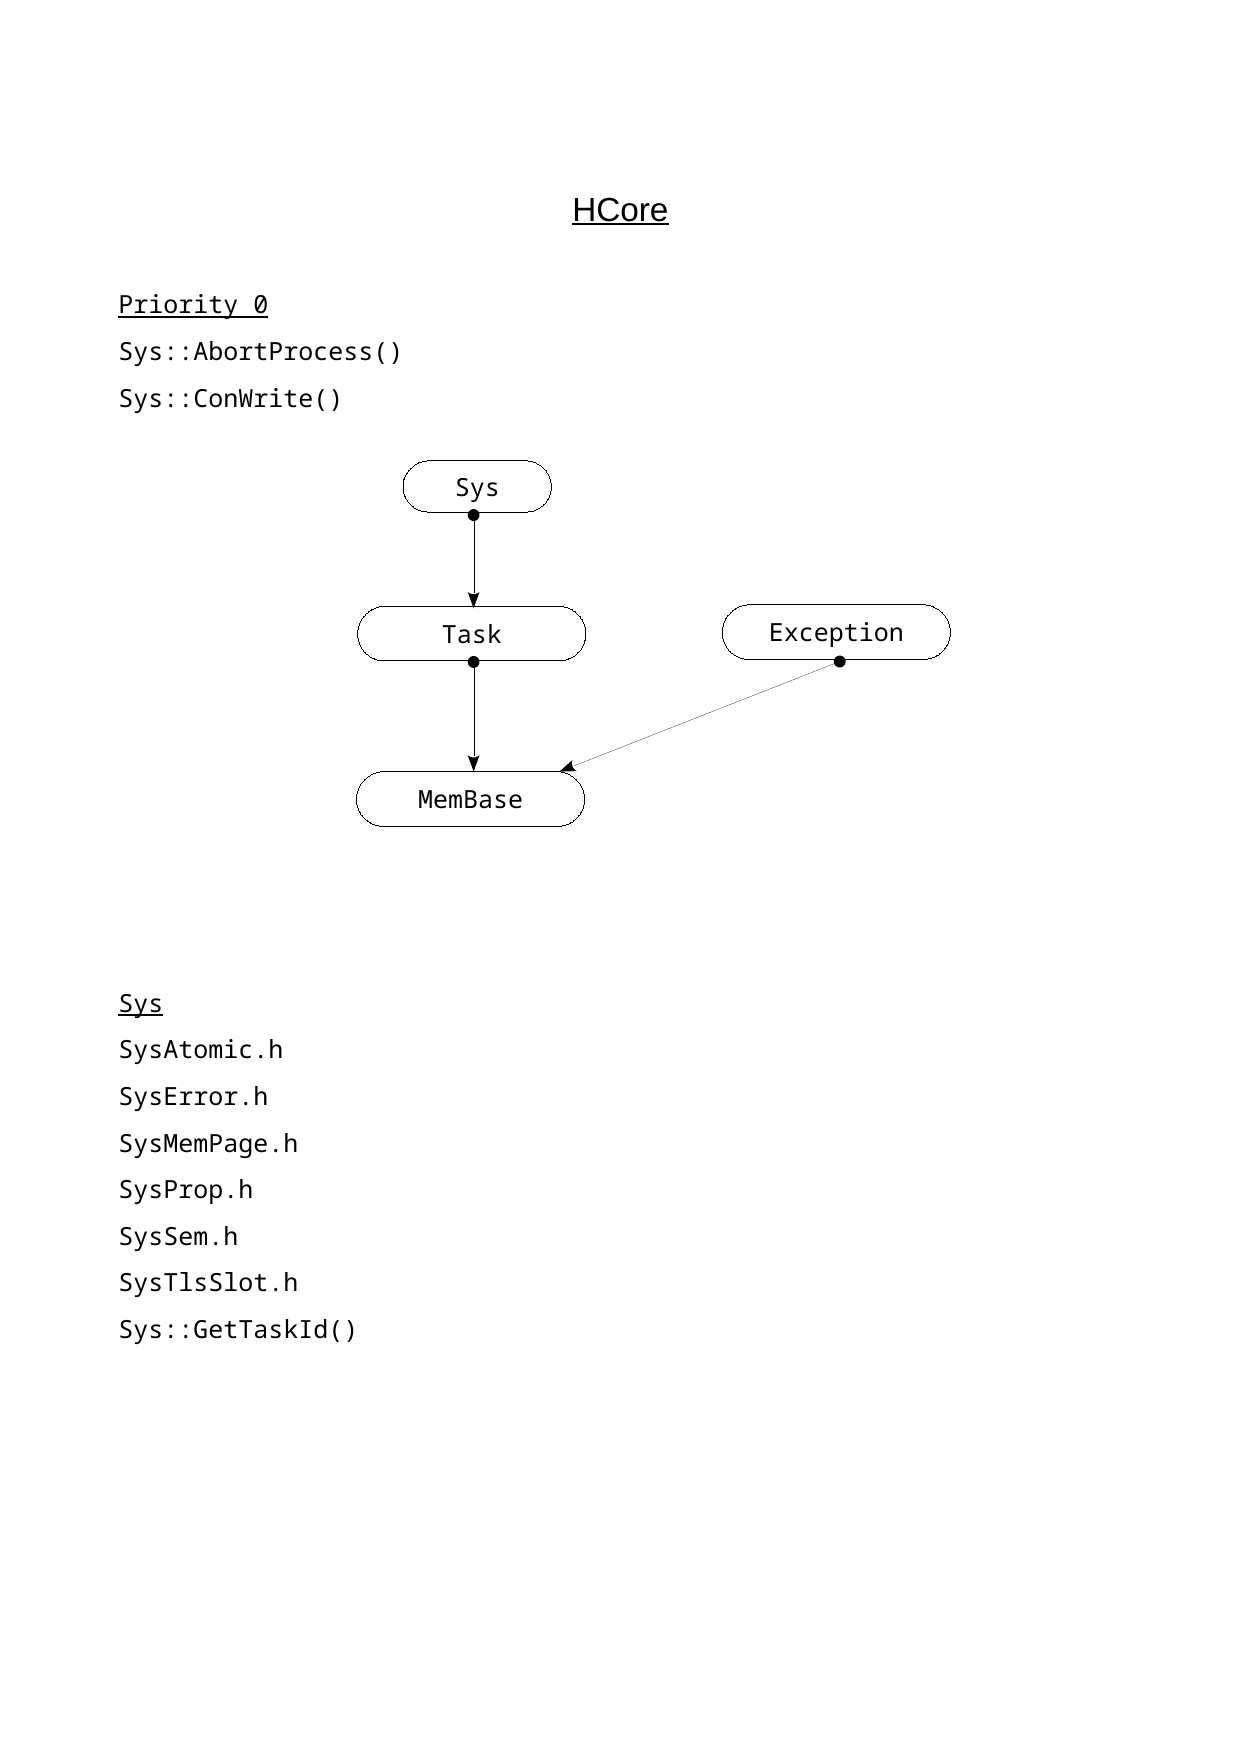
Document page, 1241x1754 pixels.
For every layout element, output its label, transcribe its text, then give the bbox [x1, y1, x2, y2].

text Priority 0 [118, 287, 1122, 321]
text Sys [118, 986, 1122, 1020]
text Sys::GetTaskId() [118, 1312, 1122, 1346]
subtitle HCore [118, 190, 1122, 228]
text SysError.h [118, 1079, 1122, 1113]
text SysTlsSlot.h [118, 1265, 1122, 1299]
text SysMemPage.h [118, 1125, 1122, 1159]
text Sys::AbortProcess() [118, 334, 1122, 368]
text SysSem.h [118, 1218, 1122, 1252]
text SysProp.h [118, 1172, 1122, 1206]
text SysAtomic.h [118, 1032, 1122, 1066]
text Sys::ConWrite() [118, 380, 1122, 414]
